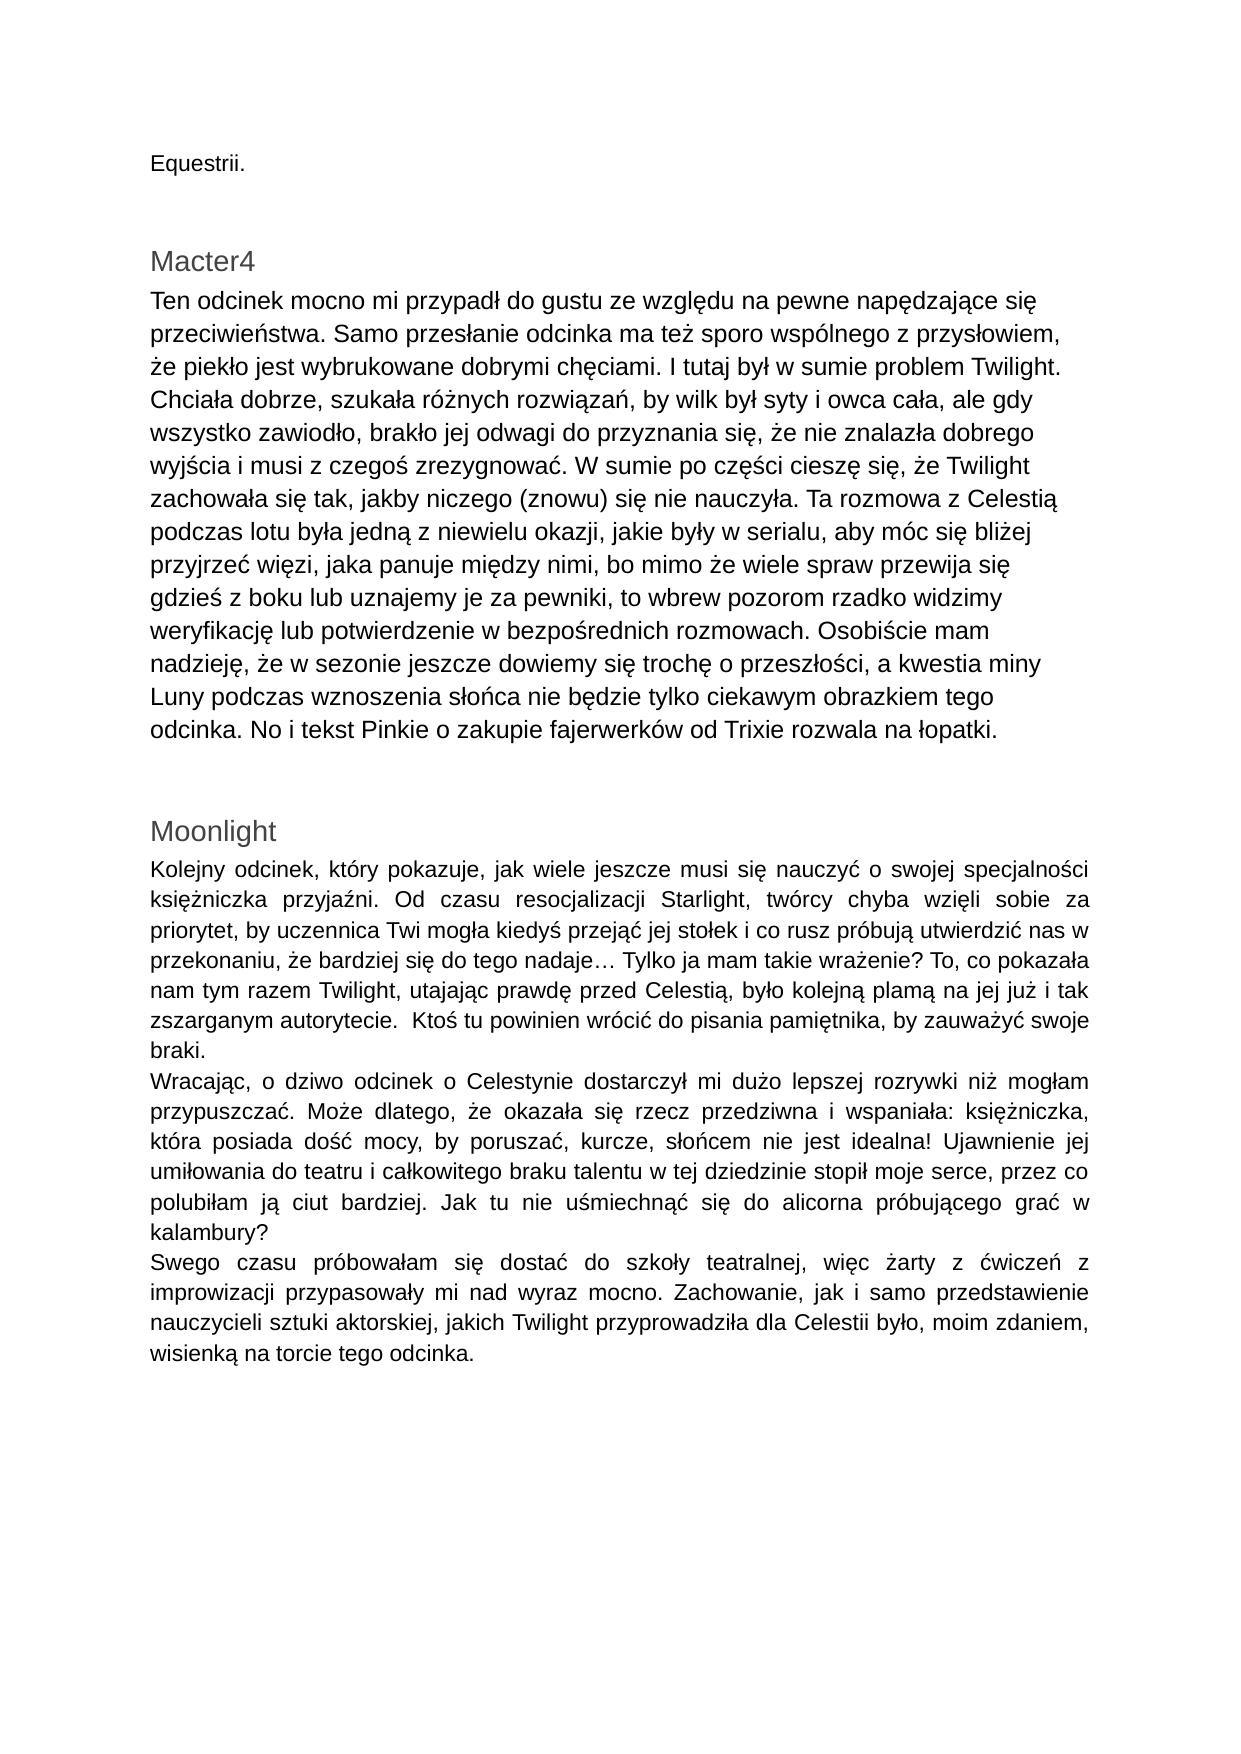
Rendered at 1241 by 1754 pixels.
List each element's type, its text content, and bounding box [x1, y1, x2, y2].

subtitle Macter4 [150, 244, 1090, 277]
text Swego czasu próbowałam się dostać do szkoły teatralnej, więc żarty z ćwiczeń z improwizacji przypasowały mi nad wyraz mocno. Zachowanie, jak i samo przedstawienie nauczycieli sztuki aktorskiej, jakich Twilight przyprowadziła dla Celestii było, moim zdaniem, wisienką na torcie tego odcinka. [150, 1249, 1090, 1366]
text Kolejny odcinek, który pokazuje, jak wiele jeszcze musi się nauczyć o swojej specjalności księżniczka przyjaźni. Od czasu resocjalizacji Starlight, twórcy chyba wzięli sobie za priorytet, by uczennica Twi mogła kiedyś przejąć jej stołek i co rusz próbują utwierdzić nas w przekonaniu, że bardziej się do tego nadaje… Tylko ja mam takie wrażenie? To, co pokazała nam tym razem Twilight, utajając prawdę przed Celestią, było kolejną plamą na jej już i tak zszarganym autorytecie. Ktoś tu powinien wrócić do pisania pamiętnika, by zauważyć swoje braki. [150, 856, 1090, 1064]
text Ten odcinek mocno mi przypadł do gustu ze względu na pewne napędzające się przeciwieństwa. Samo przesłanie odcinka ma też sporo wspólnego z przysłowiem, że piekło jest wybrukowane dobrymi chęciami. I tutaj był w sumie problem Twilight. Chciała dobrze, szukała różnych rozwiązań, by wilk był syty i owca cała, ale gdy wszystko zawiodło, brakło jej odwagi do przyznania się, że nie znalazła dobrego wyjścia i musi z czegoś zrezygnować. W sumie po części cieszę się, że Twilight zachowała się tak, jakby niczego (znowu) się nie nauczyła. Ta rozmowa z Celestią podczas lotu była jedną z niewielu okazji, jakie były w serialu, aby móc się bliżej przyjrzeć więzi, jaka panuje między nimi, bo mimo że wiele spraw przewija się gdzieś z boku lub uznajemy je za pewniki, to wbrew pozorom rzadko widzimy weryfikację lub potwierdzenie w bezpośrednich rozmowach. Osobiście mam nadzieję, że w sezonie jeszcze dowiemy się trochę o przeszłości, a kwestia miny Luny podczas wznoszenia słońca nie będzie tylko ciekawym obrazkiem tego odcinka. No i tekst Pinkie o zakupie fajerwerków od Trixie rozwala na łopatki. [150, 286, 1090, 744]
text Equestrii. [150, 150, 1090, 176]
text Moonlight [150, 814, 1090, 848]
text Wracając, o dziwo odcinek o Celestynie dostarczył mi dużo lepszej rozrywki niż mogłam przypuszczać. Może dlatego, że okazała się rzecz przedziwna i wspaniała: księżniczka, która posiada dość mocy, by poruszać, kurcze, słońcem nie jest idealna! Ujawnienie jej umiłowania do teatru i całkowitego braku talentu w tej dziedzinie stopił moje serce, przez co polubiłam ją ciut bardziej. Jak tu nie uśmiechnąć się do alicorna próbującego grać w kalambury? [150, 1068, 1090, 1245]
